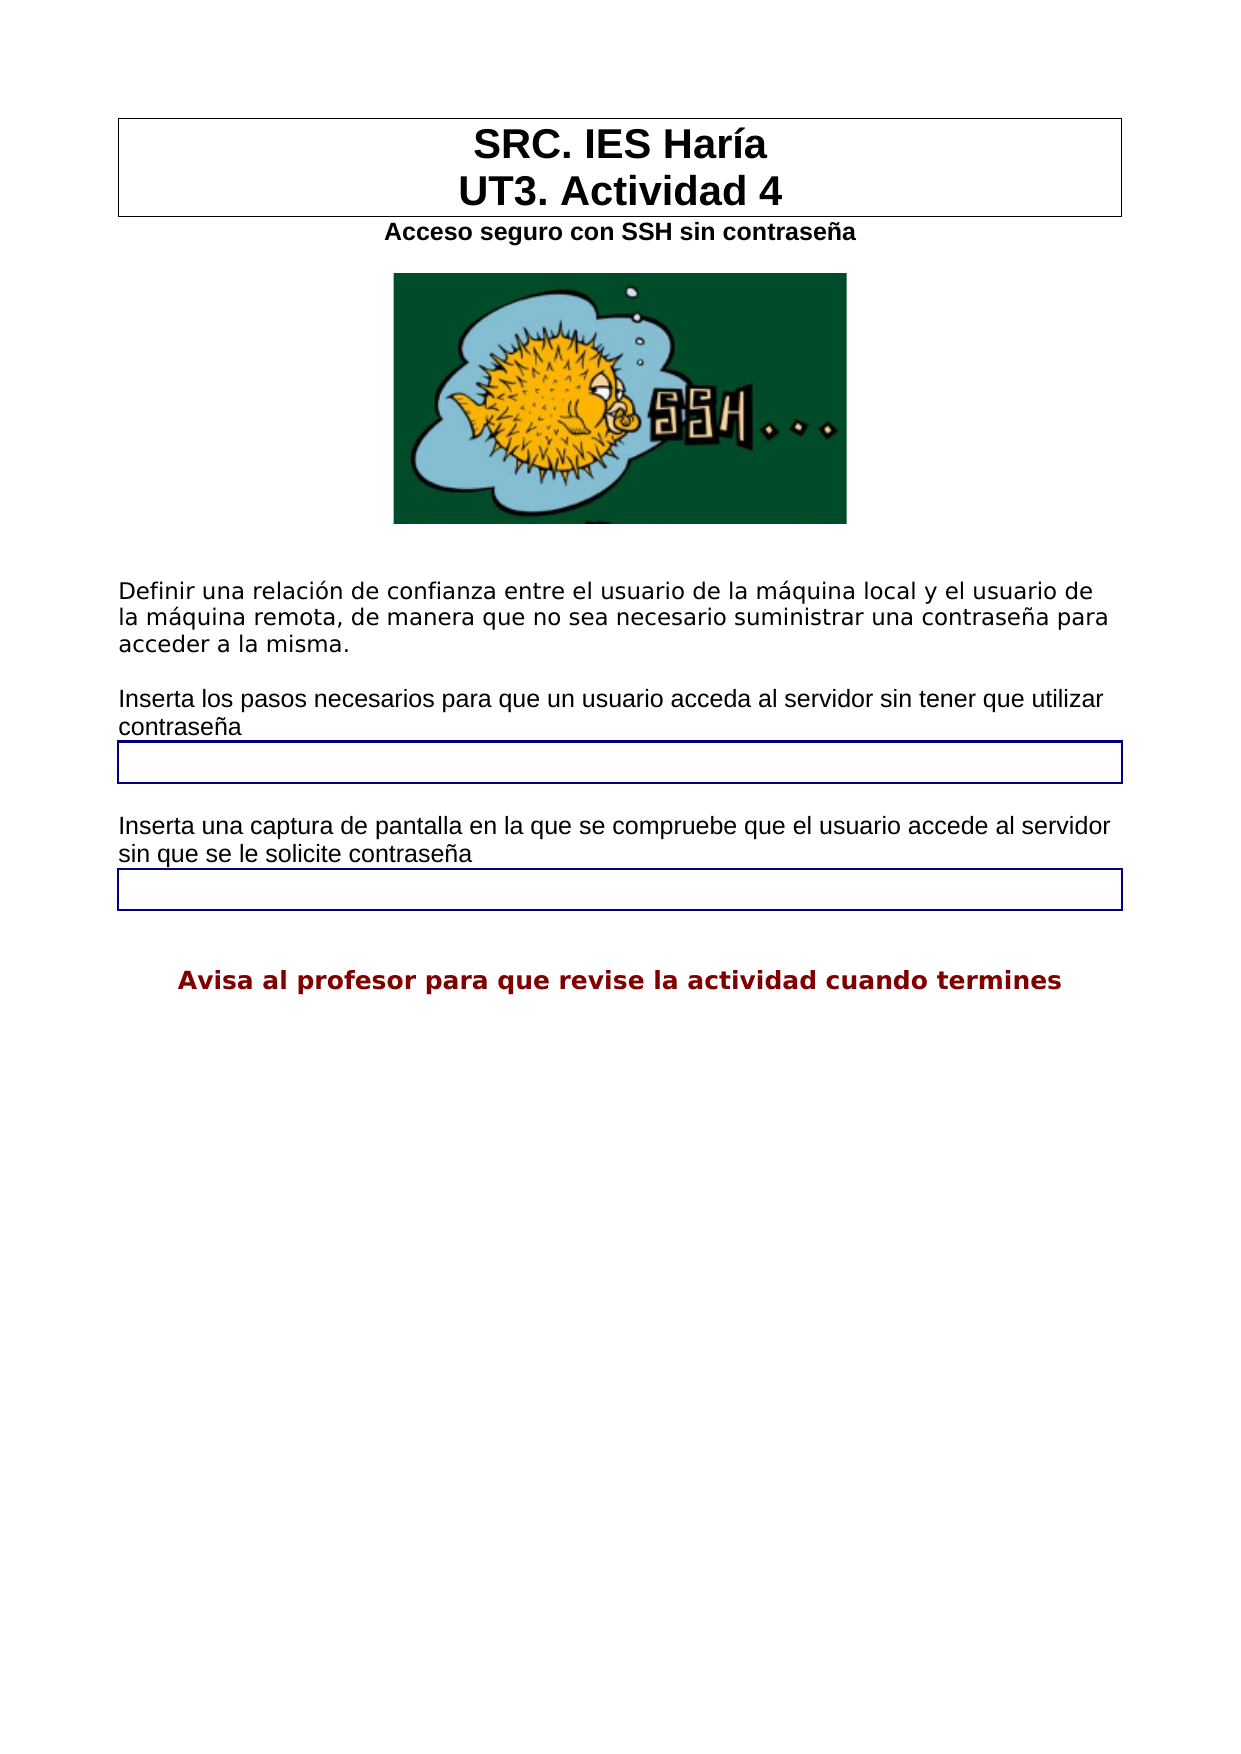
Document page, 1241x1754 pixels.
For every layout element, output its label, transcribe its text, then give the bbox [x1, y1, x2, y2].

text Definir una relación de confianza entre el usuario de la máquina local y el usuario de la máquina remota, de manera que no sea necesario suministrar una contraseña para acceder a la misma. [118, 578, 1122, 658]
picture [393, 273, 847, 524]
text Acceso seguro con SSH sin contraseña [118, 217, 1122, 245]
text SRC. IES Haría [119, 119, 1121, 165]
table_header [119, 870, 1121, 909]
text Inserta una captura de pantalla en la que se compruebe que el usuario accede al servidor sin que se le solicite contraseña [118, 812, 1122, 868]
text Inserta los pasos necesarios para que un usuario acceda al servidor sin tener que utilizar contraseña [118, 684, 1122, 740]
text Avisa al profesor para que revise la actividad cuando termines [118, 966, 1122, 995]
table_header [119, 743, 1121, 782]
text UT3. Actividad 4 [119, 165, 1121, 216]
